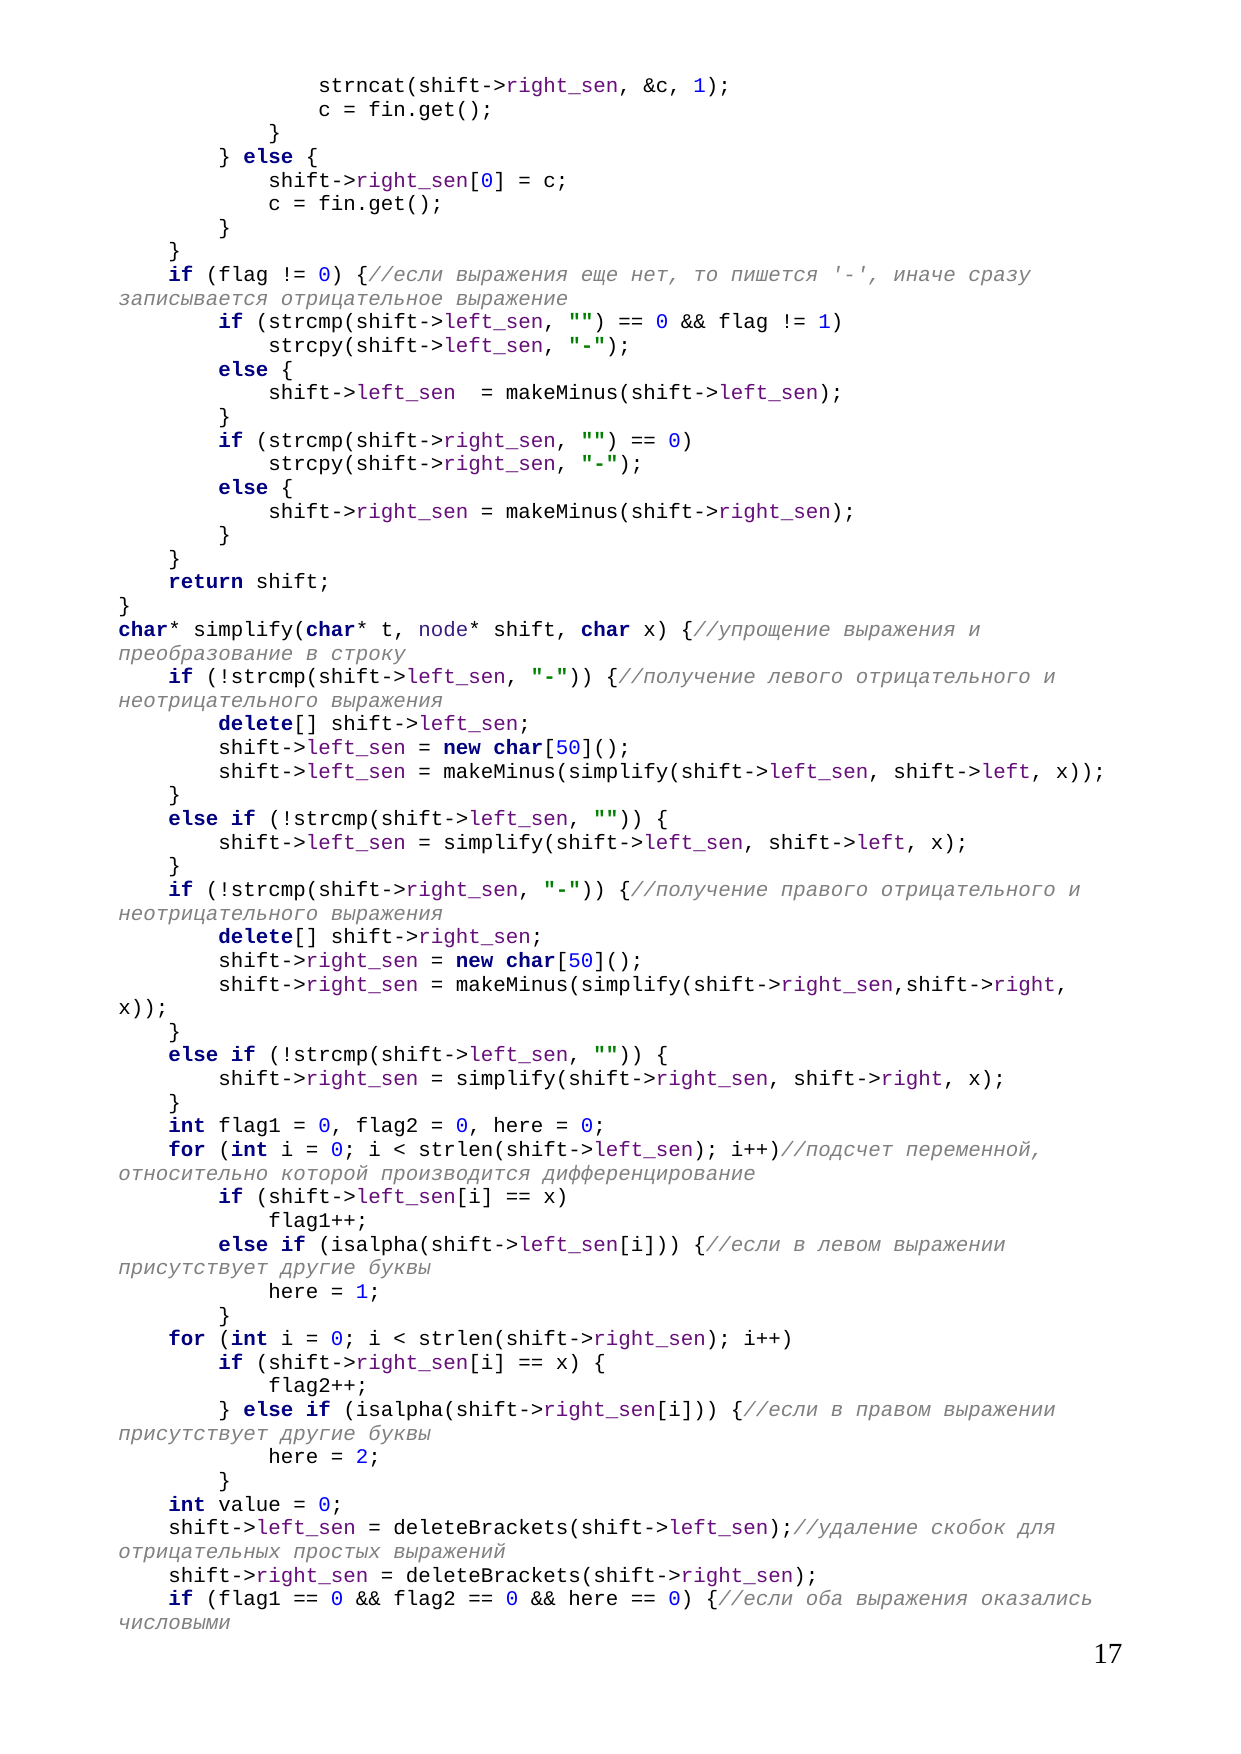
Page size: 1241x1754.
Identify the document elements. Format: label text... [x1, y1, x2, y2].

text strncat(shift->right_sen, &c, 1); c = fin.get(); } } else { shift->right_sen[0] = c; c = fin.get(); } } if (flag != 0) {//если выражения еще нет, то пишется '-', иначе сразу записывается отрицательное выражение if (strcmp(shift->left_sen, "") == 0 && flag != 1) strcpy(shift->left_sen, "-"); else { shift->left_sen = makeMinus(shift->left_sen); } if (strcmp(shift->right_sen, "") == 0) strcpy(shift->right_sen, "-"); else { shift->right_sen = makeMinus(shift->right_sen); } } return shift; } char* simplify(char* t, node* shift, char x) {//упрощение выражения и преобразование в строку if (!strcmp(shift->left_sen, "-")) {//получение левого отрицательного и неотрицательного выражения delete[] shift->left_sen; shift->left_sen = new char[50](); shift->left_sen = makeMinus(simplify(shift->left_sen, shift->left, x)); } else if (!strcmp(shift->left_sen, "")) { shift->left_sen = simplify(shift->left_sen, shift->left, x); } if (!strcmp(shift->right_sen, "-")) {//получение правого отрицательного и неотрицательного выражения delete[] shift->right_sen; shift->right_sen = new char[50](); shift->right_sen = makeMinus(simplify(shift->right_sen,shift->right, x)); } else if (!strcmp(shift->left_sen, "")) { shift->right_sen = simplify(shift->right_sen, shift->right, x); } int flag1 = 0, flag2 = 0, here = 0; for (int i = 0; i < strlen(shift->left_sen); i++)//подсчет переменной, относительно которой производится дифференцирование if (shift->left_sen[i] == x) flag1++; else if (isalpha(shift->left_sen[i])) {//если в левом выражении присутствует другие буквы here = 1; } for (int i = 0; i < strlen(shift->right_sen); i++) if (shift->right_sen[i] == x) { flag2++; } else if (isalpha(shift->right_sen[i])) {//если в правом выражении присутствует другие буквы here = 2; } int value = 0; shift->left_sen = deleteBrackets(shift->left_sen);//удаление скобок для отрицательных простых выражений shift->right_sen = deleteBrackets(shift->right_sen); if (flag1 == 0 && flag2 == 0 && here == 0) {//если оба выражения оказались числовыми [118, 75, 1122, 1636]
